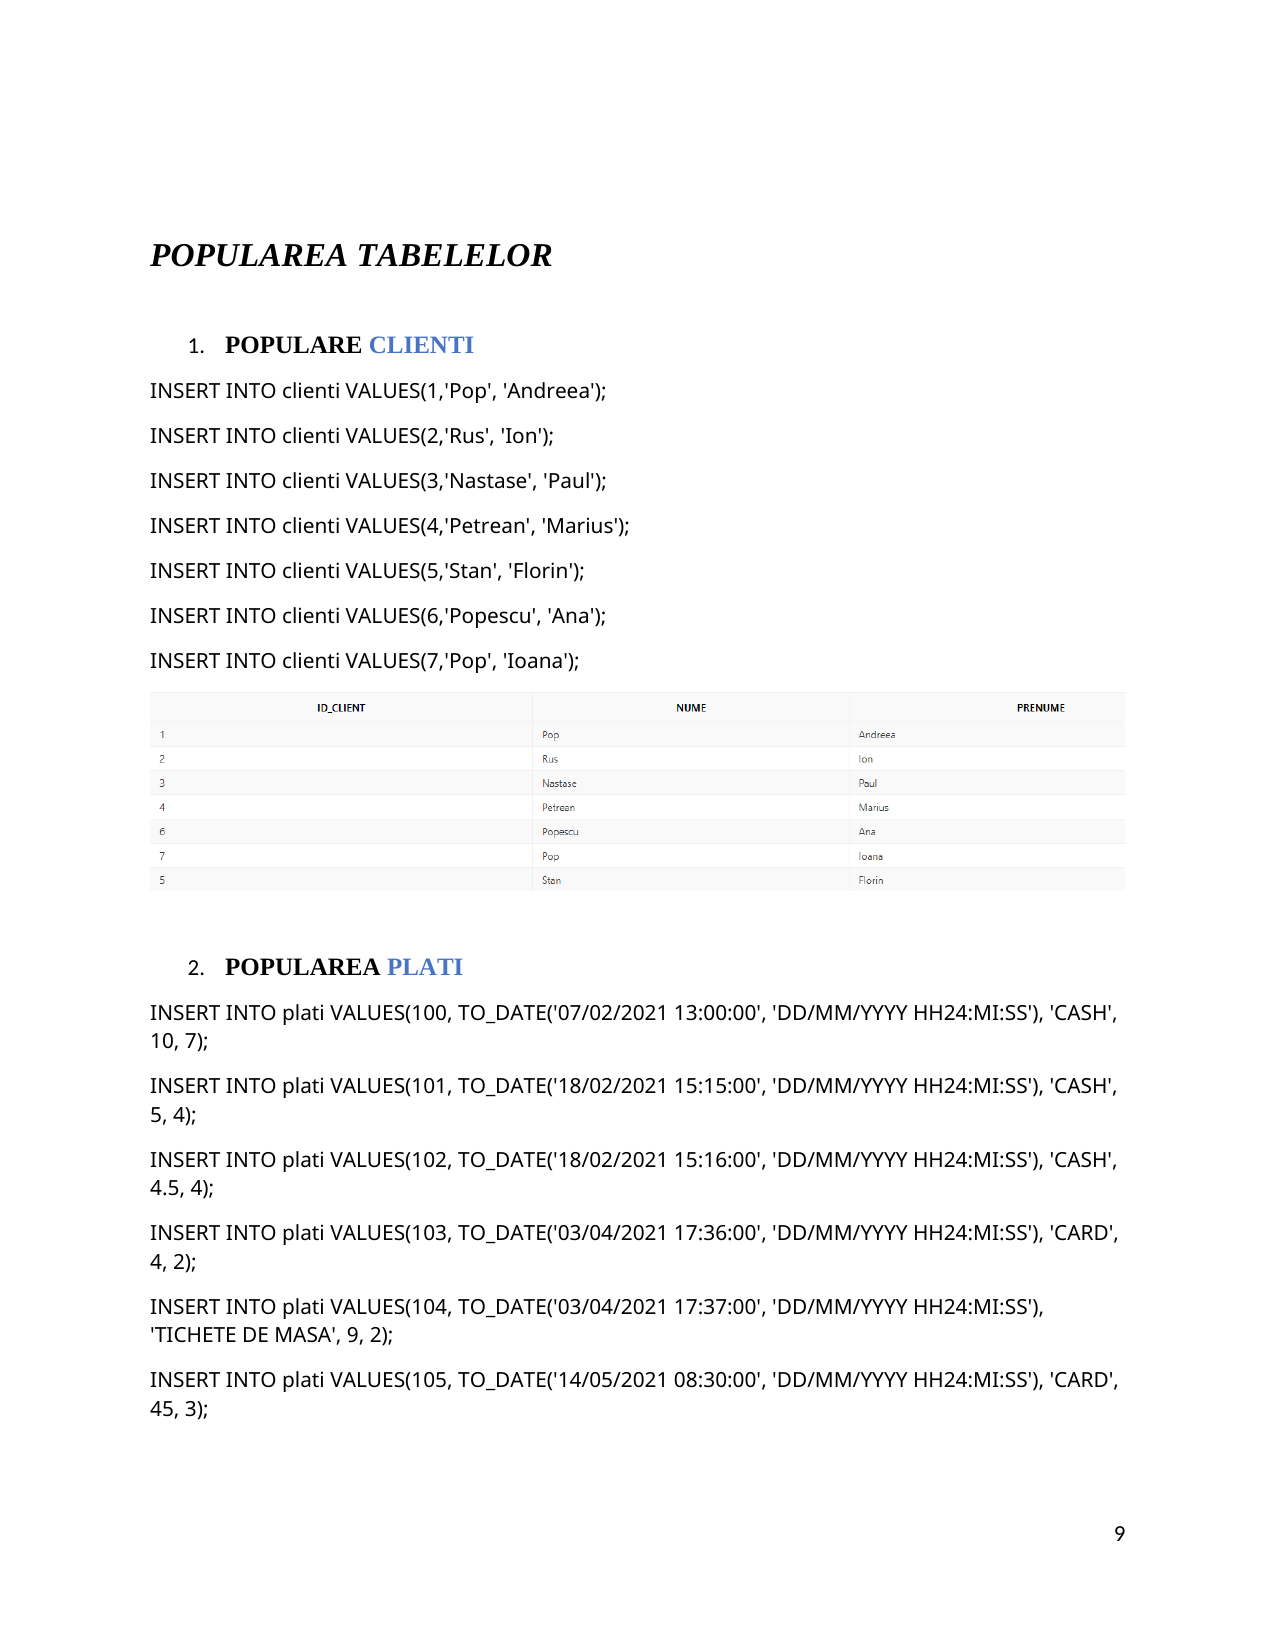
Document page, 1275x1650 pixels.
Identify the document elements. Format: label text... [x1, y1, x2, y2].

text INSERT INTO plati VALUES(104, TO_DATE('03/04/2021 17:37:00', 'DD/MM/YYYY HH24:MI:SS'), 'TICHETE DE MASA', 9, 2); [150, 1292, 1125, 1349]
text INSERT INTO plati VALUES(101, TO_DATE('18/02/2021 15:15:00', 'DD/MM/YYYY HH24:MI:SS'), 'CASH', 5, 4); [150, 1071, 1125, 1128]
text INSERT INTO clienti VALUES(1,'Pop', 'Andreea'); [150, 376, 1125, 404]
text INSERT INTO clienti VALUES(5,'Stan', 'Florin'); [150, 556, 1125, 585]
text INSERT INTO plati VALUES(100, TO_DATE('07/02/2021 13:00:00', 'DD/MM/YYYY HH24:MI:SS'), 'CASH', 10, 7); [150, 998, 1125, 1054]
text INSERT INTO plati VALUES(102, TO_DATE('18/02/2021 15:16:00', 'DD/MM/YYYY HH24:MI:SS'), 'CASH', 4.5, 4); [150, 1145, 1125, 1202]
list POPULAREA PLATI [187, 952, 1125, 981]
text INSERT INTO clienti VALUES(7,'Pop', 'Ioana'); [150, 647, 1125, 675]
text INSERT INTO clienti VALUES(2,'Rus', 'Ion'); [150, 421, 1125, 449]
subtitle POPULAREA TABELELOR [150, 235, 1125, 274]
list POPULARE CLIENTI [187, 330, 1125, 359]
text INSERT INTO plati VALUES(103, TO_DATE('03/04/2021 17:36:00', 'DD/MM/YYYY HH24:MI:SS'), 'CARD', 4, 2); [150, 1218, 1125, 1275]
text INSERT INTO clienti VALUES(6,'Popescu', 'Ana'); [150, 602, 1125, 630]
text INSERT INTO clienti VALUES(3,'Nastase', 'Paul'); [150, 466, 1125, 495]
text INSERT INTO plati VALUES(105, TO_DATE('14/05/2021 08:30:00', 'DD/MM/YYYY HH24:MI:SS'), 'CARD', 45, 3); [150, 1365, 1125, 1422]
text INSERT INTO clienti VALUES(4,'Petrean', 'Marius'); [150, 511, 1125, 540]
